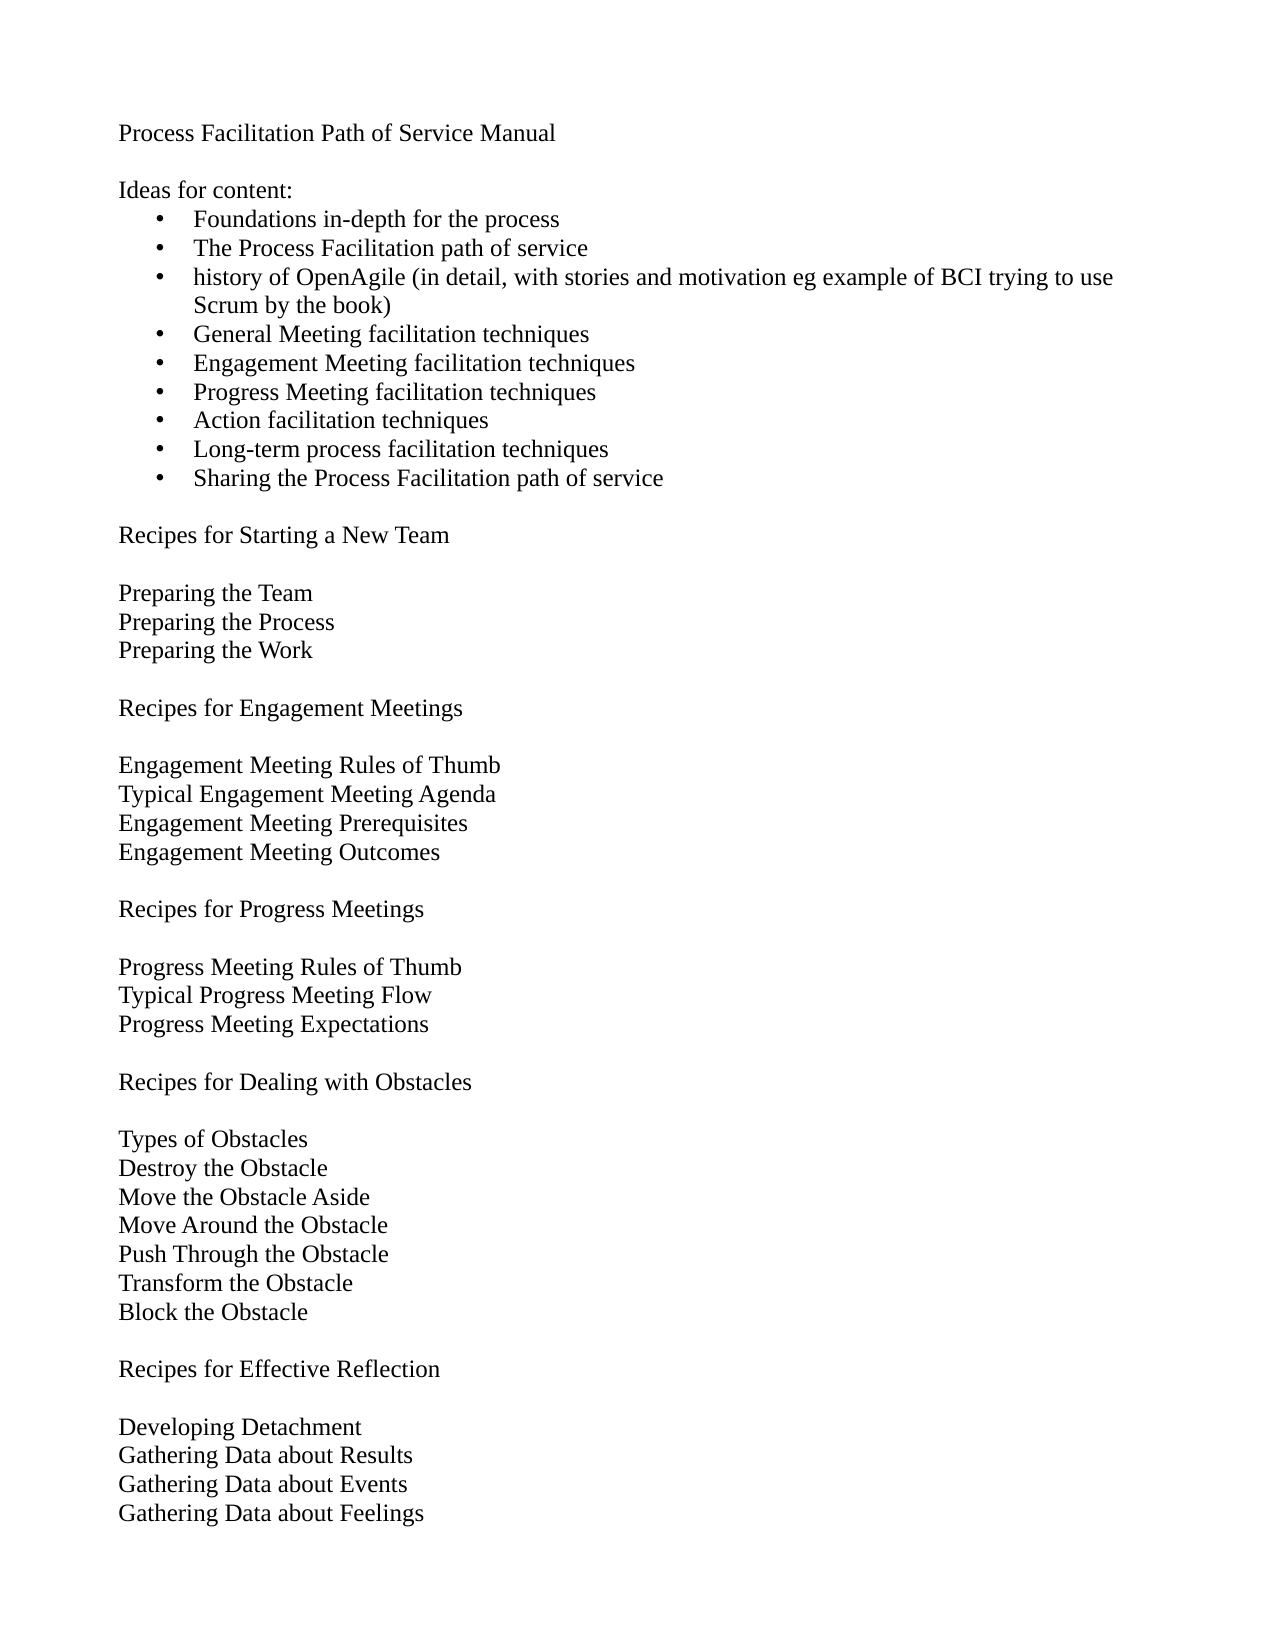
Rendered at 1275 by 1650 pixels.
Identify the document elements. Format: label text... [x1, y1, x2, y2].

text Recipes for Dealing with Obstacles [118, 1067, 1157, 1096]
text Typical Progress Meeting Flow [118, 981, 1157, 1009]
list Action facilitation techniques [156, 406, 1157, 434]
text Progress Meeting Expectations [118, 1009, 1157, 1038]
text Process Facilitation Path of Service Manual [118, 118, 1157, 147]
text Engagement Meeting Rules of Thumb [118, 751, 1157, 779]
text Developing Detachment [118, 1412, 1157, 1441]
text Recipes for Effective Reflection [118, 1354, 1157, 1383]
list Sharing the Process Facilitation path of service [156, 463, 1157, 492]
text Push Through the Obstacle [118, 1239, 1157, 1268]
list General Meeting facilitation techniques [156, 319, 1157, 348]
text Types of Obstacles [118, 1124, 1157, 1153]
text Recipes for Starting a New Team [118, 521, 1157, 549]
list The Process Facilitation path of service [156, 233, 1157, 262]
text Move the Obstacle Aside [118, 1182, 1157, 1211]
text Destroy the Obstacle [118, 1153, 1157, 1182]
text Preparing the Process [118, 607, 1157, 636]
text Gathering Data about Feelings [118, 1498, 1157, 1527]
text Ideas for content: [118, 176, 1157, 204]
list Progress Meeting facilitation techniques [156, 377, 1157, 406]
list Foundations in-depth for the process [156, 204, 1157, 233]
text Preparing the Work [118, 636, 1157, 664]
text Gathering Data about Events [118, 1469, 1157, 1498]
list history of OpenAgile (in detail, with stories and motivation eg example of BCI trying to use Scrum by the book) [156, 262, 1157, 319]
text Engagement Meeting Outcomes [118, 837, 1157, 866]
text Preparing the Team [118, 578, 1157, 607]
text Recipes for Progress Meetings [118, 894, 1157, 923]
text Block the Obstacle [118, 1297, 1157, 1326]
text Move Around the Obstacle [118, 1211, 1157, 1239]
text Gathering Data about Results [118, 1441, 1157, 1469]
text Progress Meeting Rules of Thumb [118, 952, 1157, 981]
list Engagement Meeting facilitation techniques [156, 348, 1157, 377]
list Long-term process facilitation techniques [156, 434, 1157, 463]
text Engagement Meeting Prerequisites [118, 808, 1157, 837]
text Typical Engagement Meeting Agenda [118, 779, 1157, 808]
text Transform the Obstacle [118, 1268, 1157, 1297]
text Recipes for Engagement Meetings [118, 693, 1157, 722]
